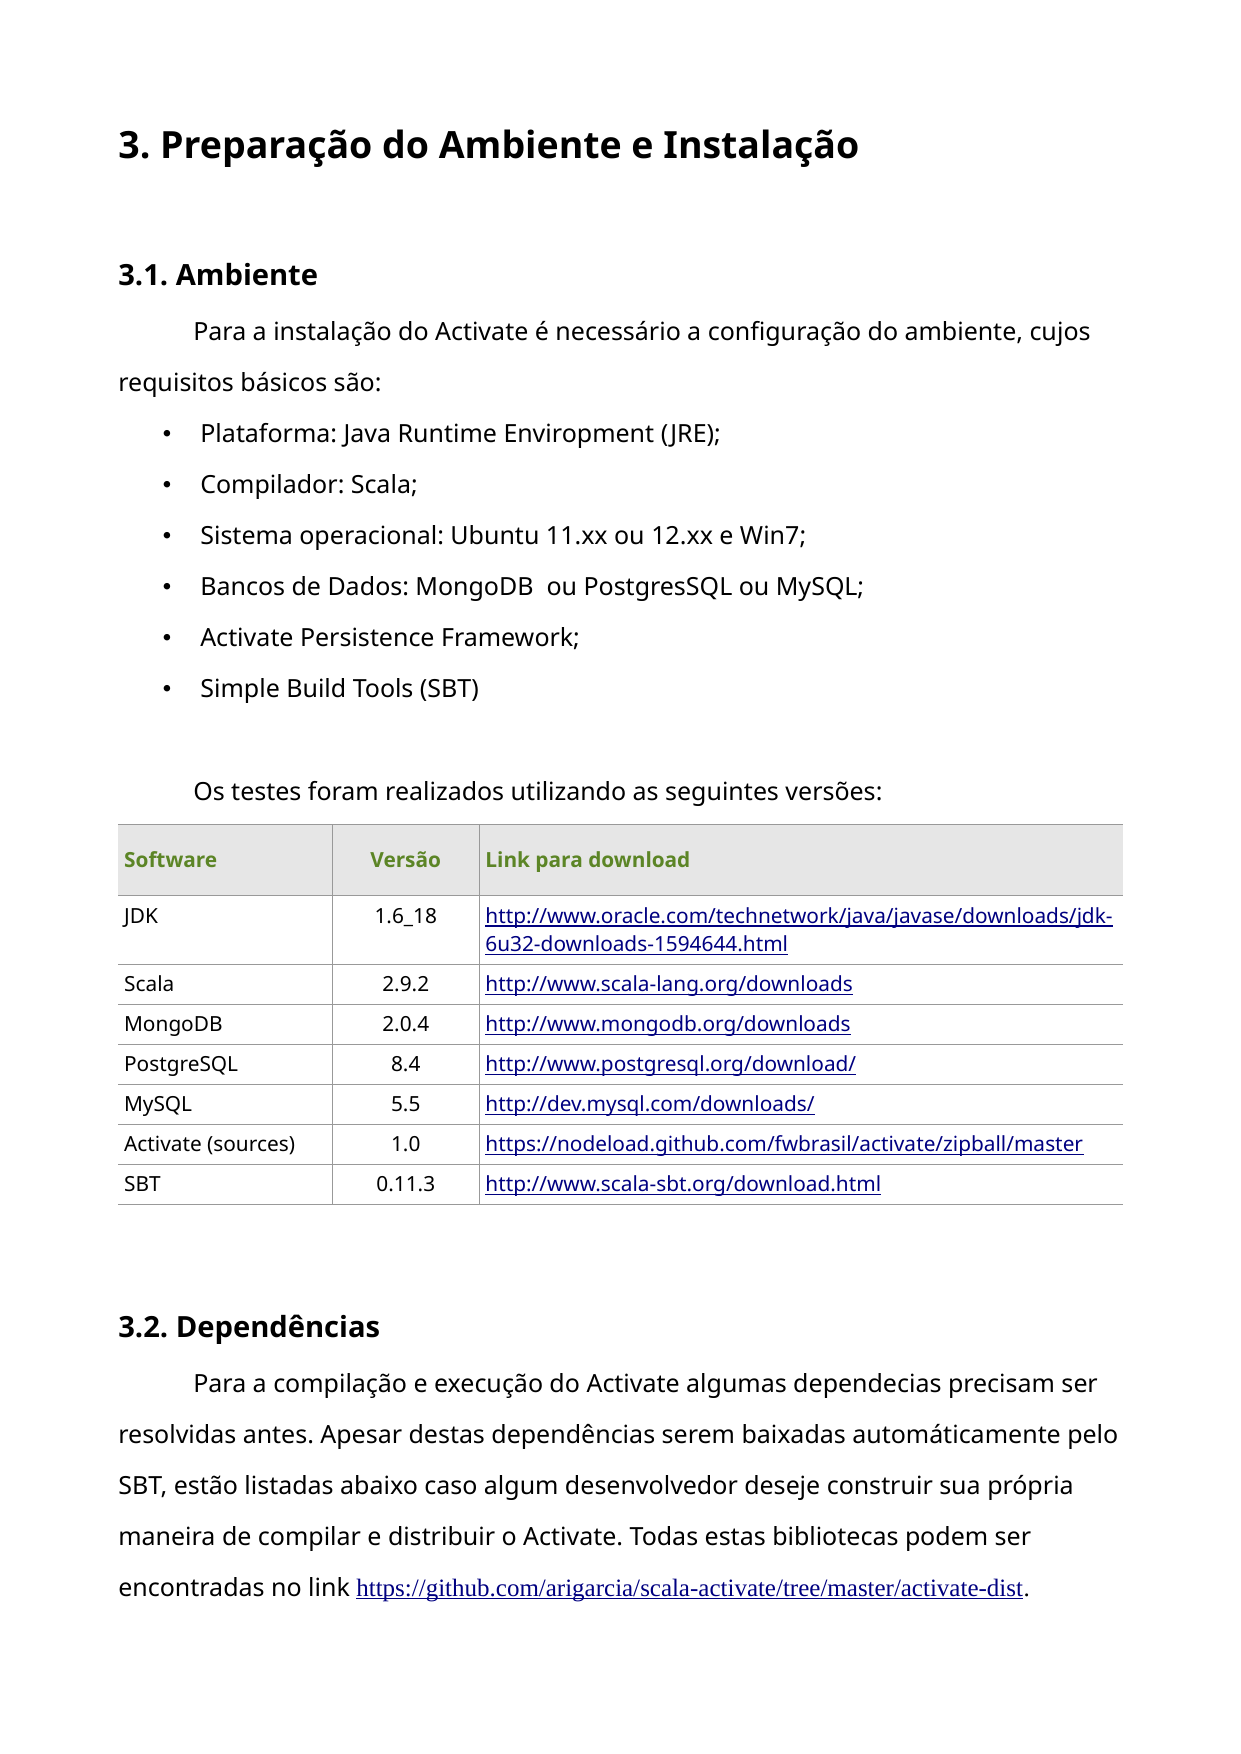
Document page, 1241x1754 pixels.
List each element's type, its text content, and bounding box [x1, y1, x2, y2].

table_cell 1.6_18 [333, 896, 479, 964]
text 3.1. Ambiente [118, 254, 1122, 294]
text Os testes foram realizados utilizando as seguintes versões: [118, 773, 1122, 807]
text Para a compilação e execução do Activate algumas dependecias precisam ser resolvidas antes. Apesar destas dependências serem baixadas automáticamente pelo SBT, estão listadas abaixo caso algum desenvolvedor deseje construir sua própria maneira de compilar e distribuir o Activate. Todas estas bibliotecas podem ser encontradas no link https://github.com/arigarcia/scala-activate/tree/master/activate-dist. [118, 1365, 1122, 1604]
list Bancos de Dados: MongoDB ou PostgresSQL ou MySQL; [163, 569, 1122, 603]
list Activate Persistence Framework; [163, 620, 1122, 654]
table_header Link para download [480, 825, 1123, 895]
table_cell PostgreSQL [118, 1045, 332, 1084]
list Plataforma: Java Runtime Enviropment (JRE); [163, 416, 1122, 450]
text Para a instalação do Activate é necessário a configuração do ambiente, cujos requisitos básicos são: [118, 314, 1122, 399]
list Simple Build Tools (SBT) [163, 671, 1122, 705]
table_cell https://nodeload.github.com/fwbrasil/activate/zipball/master [480, 1125, 1123, 1164]
table_cell 2.9.2 [333, 965, 479, 1004]
table_header Software [118, 825, 332, 895]
table_cell JDK [118, 896, 332, 964]
table_cell Scala [118, 965, 332, 1004]
table_cell http://www.oracle.com/technetwork/java/javase/downloads/jdk-6u32-downloads-1594644.html [480, 896, 1123, 964]
table_cell MongoDB [118, 1005, 332, 1044]
list Compilador: Scala; [163, 467, 1122, 501]
table_cell Activate (sources) [118, 1125, 332, 1164]
table_header Versão [333, 825, 479, 895]
table_cell 2.0.4 [333, 1005, 479, 1044]
table_cell 5.5 [333, 1085, 479, 1124]
text 3.2. Dependências [118, 1306, 1122, 1346]
table_cell http://www.mongodb.org/downloads [480, 1005, 1123, 1044]
text 3. Preparação do Ambiente e Instalação [118, 118, 1122, 169]
table_cell http://dev.mysql.com/downloads/ [480, 1085, 1123, 1124]
table_cell http://www.postgresql.org/download/ [480, 1045, 1123, 1084]
table_cell 1.0 [333, 1125, 479, 1164]
table_cell 0.11.3 [333, 1165, 479, 1204]
table_cell http://www.scala-sbt.org/download.html [480, 1165, 1123, 1204]
list Sistema operacional: Ubuntu 11.xx ou 12.xx e Win7; [163, 518, 1122, 552]
table_cell MySQL [118, 1085, 332, 1124]
table_cell http://www.scala-lang.org/downloads [480, 965, 1123, 1004]
table_cell 8.4 [333, 1045, 479, 1084]
table_cell SBT [118, 1165, 332, 1204]
